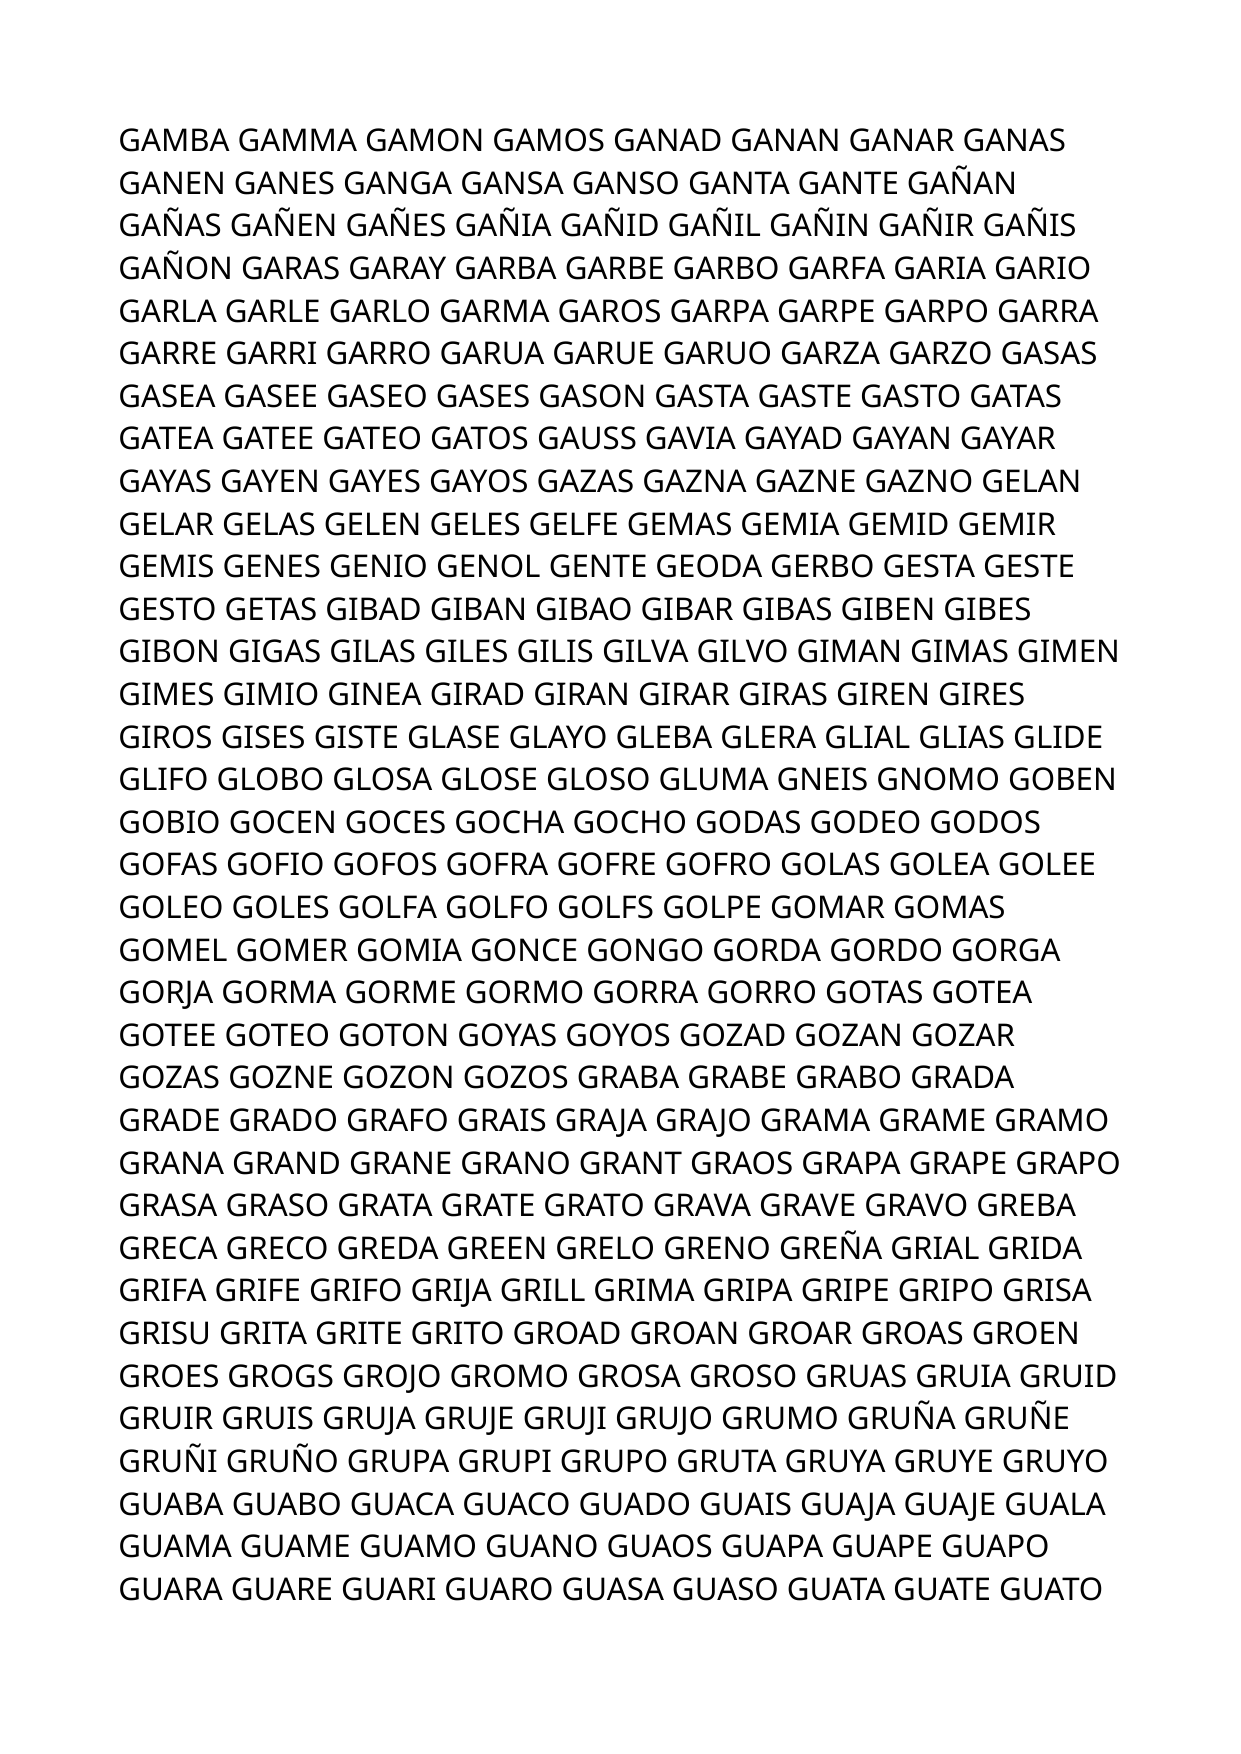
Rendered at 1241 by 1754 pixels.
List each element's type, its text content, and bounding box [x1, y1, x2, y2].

text GARRE GARRI GARRO GARUA GARUE GARUO GARZA GARZO GASAS GASEA GASEE GASEO GASES GASON GASTA GASTE GASTO GATAS GATEA GATEE GATEO GATOS GAUSS GAVIA GAYAD GAYAN GAYAR GAYAS GAYEN GAYES GAYOS GAZAS GAZNA GAZNE GAZNO GELAN GELAR GELAS GELEN GELES GELFE GEMAS GEMIA GEMID GEMIR GEMIS GENES GENIO GENOL GENTE GEODA GERBO GESTA GESTE GESTO GETAS GIBAD GIBAN GIBAO GIBAR GIBAS GIBEN GIBES GIBON GIGAS GILAS GILES GILIS GILVA GILVO GIMAN GIMAS GIMEN GIMES GIMIO GINEA GIRAD GIRAN GIRAR GIRAS GIREN GIRES GIROS GISES GISTE GLASE GLAYO GLEBA GLERA GLIAL GLIAS GLIDE GLIFO GLOBO GLOSA GLOSE GLOSO GLUMA GNEIS GNOMO GOBEN GOBIO GOCEN GOCES GOCHA GOCHO GODAS GODEO GODOS GOFAS GOFIO GOFOS GOFRA GOFRE GOFRO GOLAS GOLEA GOLEE GOLEO GOLES GOLFA GOLFO GOLFS GOLPE GOMAR GOMAS GOMEL GOMER GOMIA GONCE GONGO GORDA GORDO GORGA GORJA GORMA GORME GORMO GORRA GORRO GOTAS GOTEA GOTEE GOTEO GOTON GOYAS GOYOS GOZAD GOZAN GOZAR GOZAS GOZNE GOZON GOZOS GRABA GRABE GRABO GRADA GRADE GRADO GRAFO GRAIS GRAJA GRAJO GRAMA GRAME GRAMO GRANA GRAND GRANE GRANO GRANT GRAOS GRAPA GRAPE GRAPO GRASA GRASO GRATA GRATE GRATO GRAVA GRAVE GRAVO GREBA GRECA GRECO GREDA GREEN GRELO GRENO GREÑA GRIAL GRIDA GRIFA GRIFE GRIFO GRIJA GRILL GRIMA GRIPA GRIPE GRIPO GRISA GRISU GRITA GRITE GRITO GROAD GROAN GROAR GROAS GROEN GROES GROGS GROJO GROMO GROSA GROSO GRUAS GRUIA GRUID GRUIR GRUIS GRUJA GRUJE GRUJI GRUJO GRUMO GRUÑA GRUÑE GRUÑI GRUÑO GRUPA GRUPI GRUPO GRUTA GRUYA GRUYE GRUYO GUABA GUABO GUACA GUACO GUADO GUAIS GUAJA GUAJE GUALA GUAMA GUAME GUAMO GUANO GUAOS GUAPA GUAPE GUAPO GUARA GUARE GUARI GUARO GUASA GUASO GUATA GUATE GUATO [118, 331, 1122, 1609]
text GAMBA GAMMA GAMON GAMOS GANAD GANAN GANAR GANAS GANEN GANES GANGA GANSA GANSO GANTA GANTE GAÑAN GAÑAS GAÑEN GAÑES GAÑIA GAÑID GAÑIL GAÑIN GAÑIR GAÑIS GAÑON GARAS GARAY GARBA GARBE GARBO GARFA GARIA GARIO GARLA GARLE GARLO GARMA GAROS GARPA GARPE GARPO GARRA [118, 118, 1122, 331]
